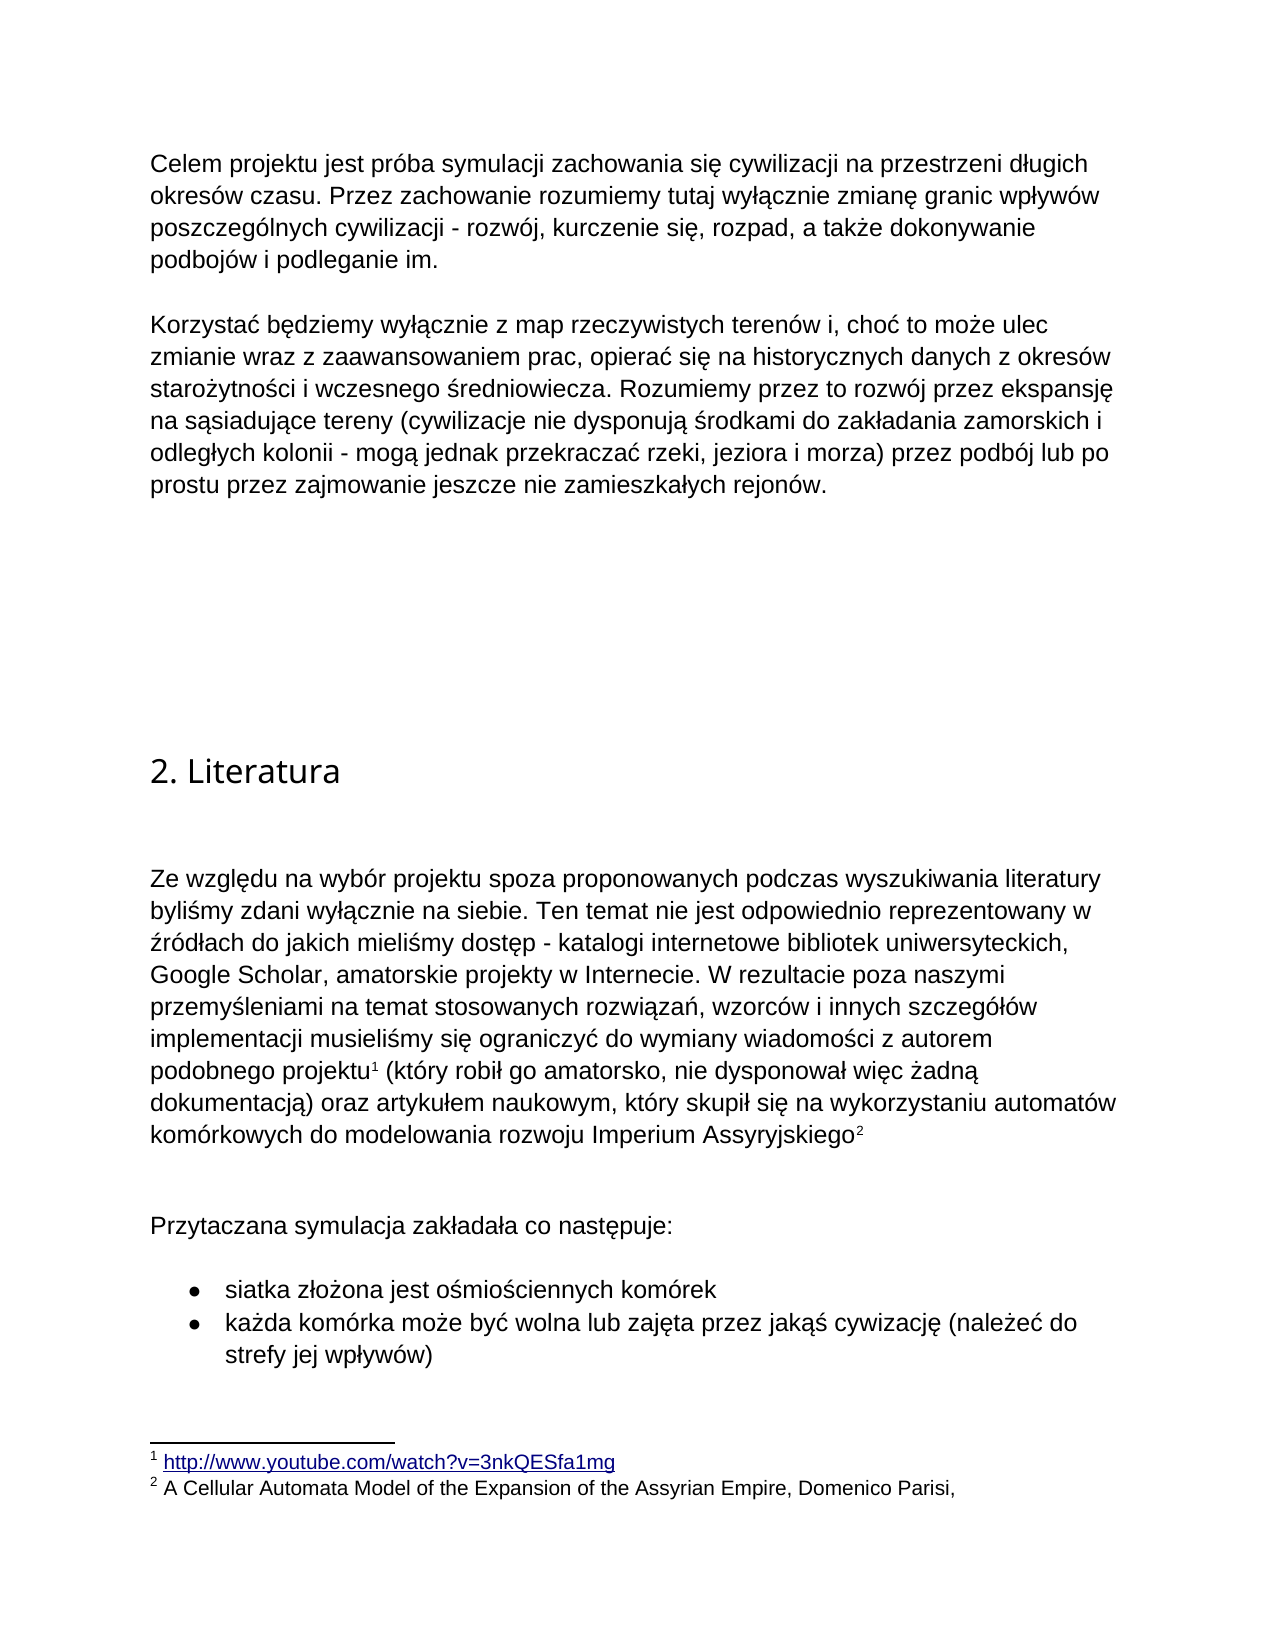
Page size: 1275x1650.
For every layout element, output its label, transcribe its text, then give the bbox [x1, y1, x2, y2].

text A Cellular Automata Model of the Expansion of the Assyrian Empire, Domenico Parisi, [150, 1474, 1125, 1500]
text Ze względu na wybór projektu spoza proponowanych podczas wyszukiwania literatury byliśmy zdani wyłącznie na siebie. Ten temat nie jest odpowiednio reprezentowany w źródłach do jakich mieliśmy dostęp - katalogi internetowe bibliotek uniwersyteckich, Google Scholar, amatorskie projekty w Internecie. W rezultacie poza naszymi przemyśleniami na temat stosowanych rozwiązań, wzorców i innych szczegółów implementacji musieliśmy się ograniczyć do wymiany wiadomości z autorem podobnego projektu (który robił go amatorsko, nie dysponował więc żadną dokumentacją) oraz artykułem naukowym, który skupił się na wykorzystaniu automatów komórkowych do modelowania rozwoju Imperium Assyryjskiego [150, 865, 1125, 1149]
text Korzystać będziemy wyłącznie z map rzeczywistych terenów i, choć to może ulec zmianie wraz z zaawansowaniem prac, opierać się na historycznych danych z okresów starożytności i wczesnego średniowiecza. Rozumiemy przez to rozwój przez ekspansję na sąsiadujące tereny (cywilizacje nie dysponują środkami do zakładania zamorskich i odległych kolonii - mogą jednak przekraczać rzeki, jeziora i morza) przez podbój lub po prostu przez zajmowanie jeszcze nie zamieszkałych rejonów. [150, 310, 1125, 499]
text Celem projektu jest próba symulacji zachowania się cywilizacji na przestrzeni długich okresów czasu. Przez zachowanie rozumiemy tutaj wyłącznie zmianę granic wpływów poszczególnych cywilizacji - rozwój, kurczenie się, rozpad, a także dokonywanie podbojów i podleganie im. [150, 150, 1125, 274]
text http://www.youtube.com/watch?v=3nkQESfa1mg [150, 1449, 1125, 1474]
list siatka złożona jest ośmiościennych komórek [187, 1276, 1125, 1304]
subtitle 2. Literatura [150, 748, 1125, 794]
list każda komórka może być wolna lub zajęta przez jakąś cywizację (należeć do strefy jej wpływów) [187, 1308, 1125, 1368]
text Przytaczana symulacja zakładała co następuje: [150, 1212, 1125, 1240]
